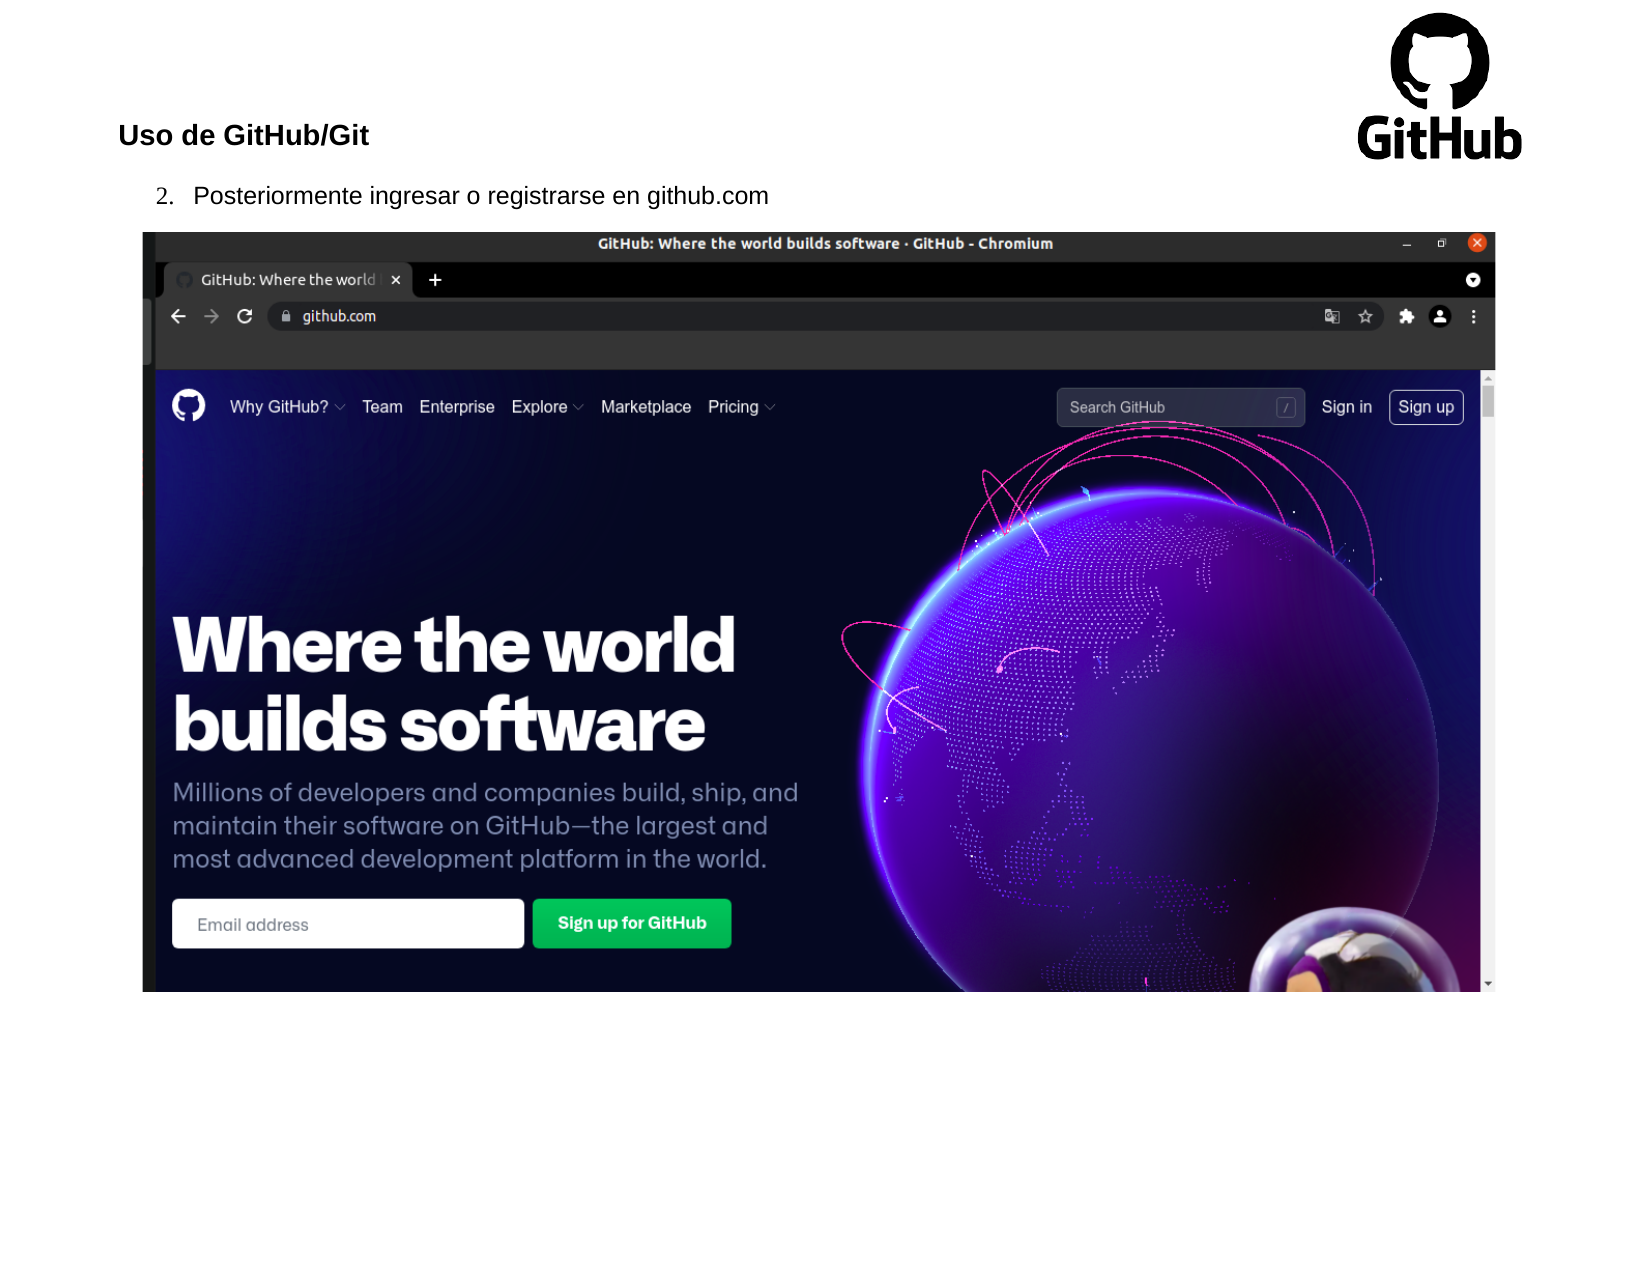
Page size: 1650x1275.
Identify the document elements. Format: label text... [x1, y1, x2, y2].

picture [1305, 10, 1574, 161]
picture [142, 232, 1496, 992]
list Posteriormente ingresar o registrarse en github.com [156, 181, 1532, 210]
